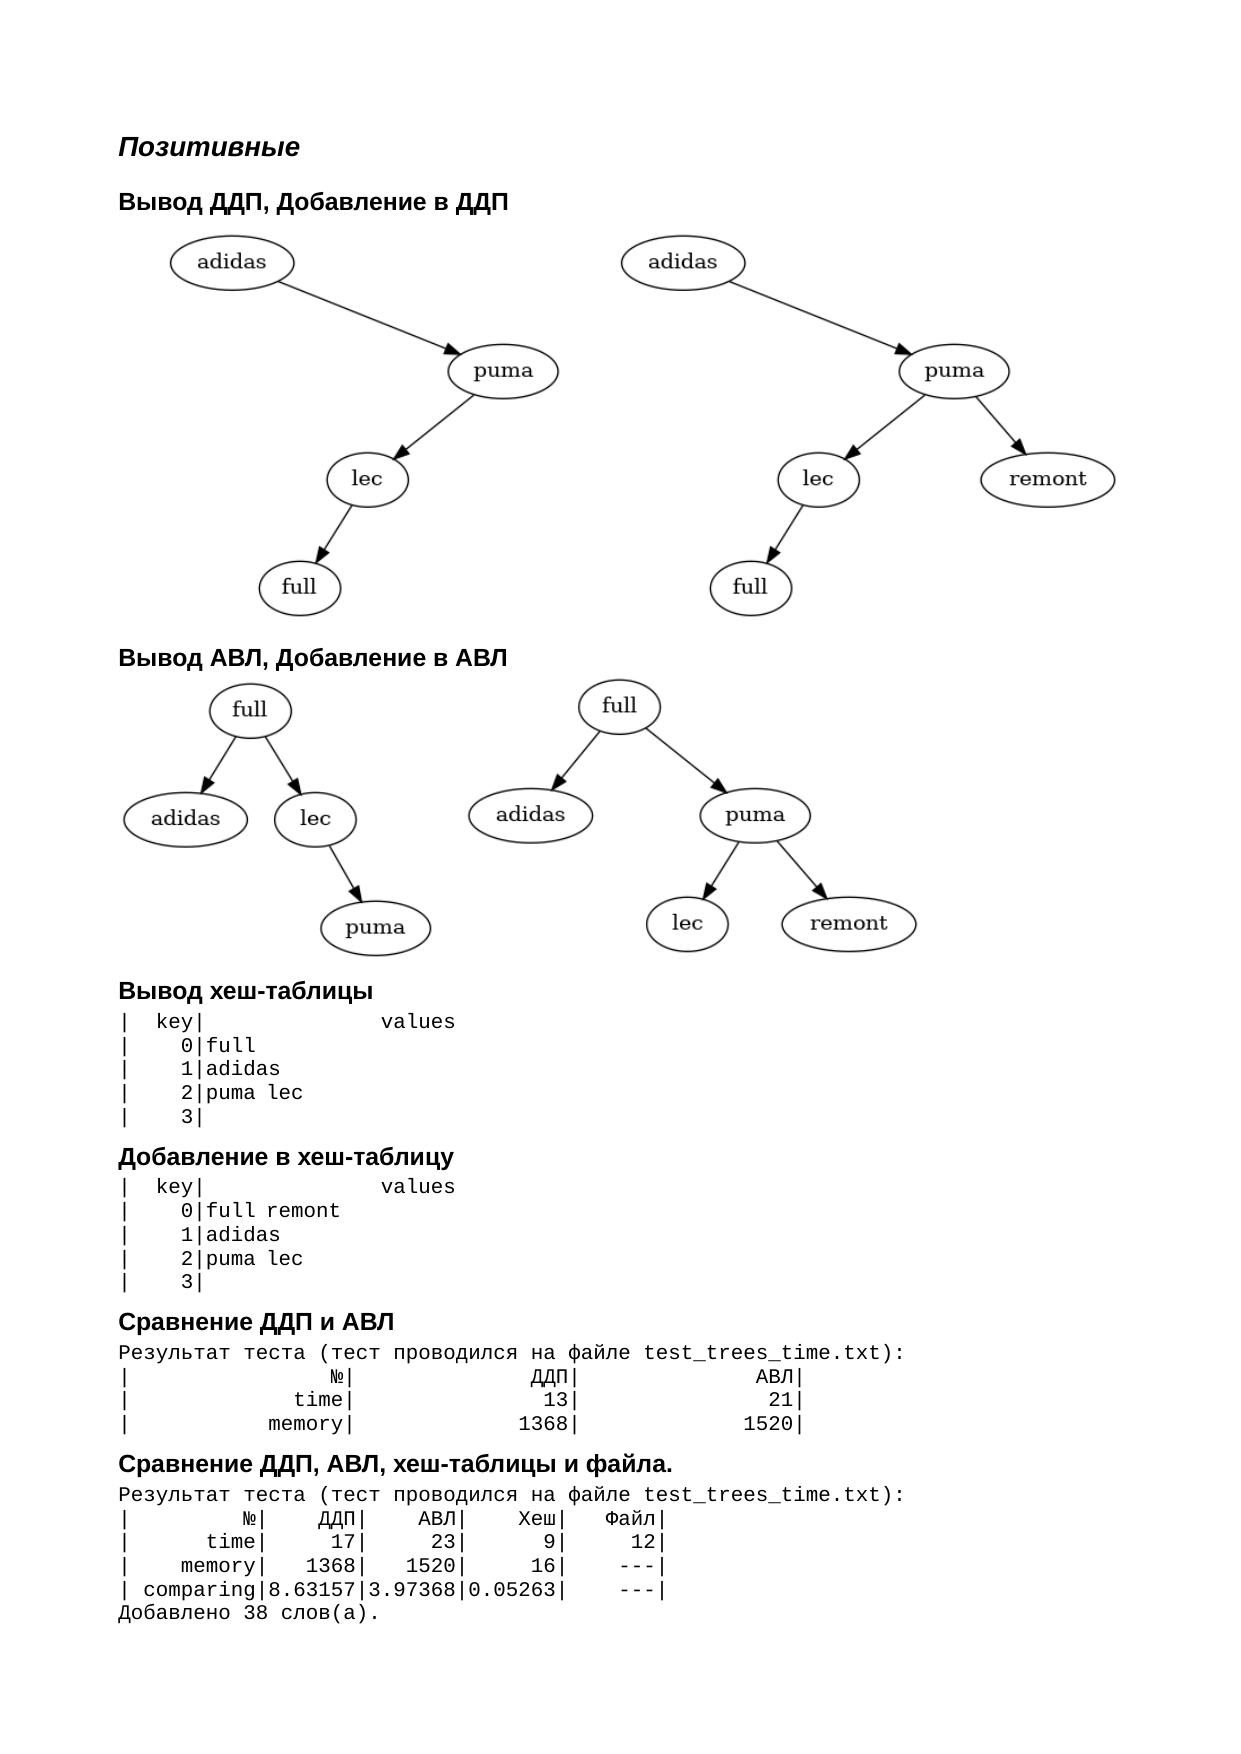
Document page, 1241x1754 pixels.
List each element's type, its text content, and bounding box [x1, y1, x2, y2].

text | memory| 1368| 1520| [118, 1413, 1122, 1437]
text | 3| [118, 1106, 1122, 1129]
text Добавлено 38 слов(а). [118, 1602, 1122, 1626]
subtitle Сравнение ДДП и АВЛ [118, 1307, 1122, 1336]
text | 2|puma lec [118, 1082, 1122, 1106]
text | time| 17| 23| 9| 12| [118, 1531, 1122, 1555]
text | №| ДДП| АВЛ| [118, 1366, 1122, 1389]
text | key| values [118, 1177, 1122, 1200]
text | 0|full [118, 1035, 1122, 1058]
text | 0|full remont [118, 1200, 1122, 1224]
subtitle Сравнение ДДП, АВЛ, хеш-таблицы и файла. [118, 1449, 1122, 1478]
text | 2|puma lec [118, 1247, 1122, 1271]
subtitle Позитивные [118, 131, 1122, 162]
picture [118, 230, 1121, 622]
text | memory| 1368| 1520| 16| ---| [118, 1555, 1122, 1578]
text Результат теста (тест проводился на файле test_trees_time.txt): [118, 1342, 1122, 1366]
text | №| ДДП| АВЛ| Хеш| Файл| [118, 1508, 1122, 1531]
subtitle Вывод АВЛ, Добавление в АВЛ [118, 329, 1122, 672]
text Результат теста (тест проводился на файле test_trees_time.txt): [118, 1484, 1122, 1508]
text | comparing|8.63157|3.97368|0.05263| ---| [118, 1578, 1122, 1602]
picture [463, 674, 922, 958]
text | 1|adidas [118, 1058, 1122, 1082]
subtitle Вывод ДДП, Добавление в ДДП [118, 187, 1122, 216]
text | key| values [118, 1011, 1122, 1035]
text | 1|adidas [118, 1224, 1122, 1247]
text | 3| [118, 1271, 1122, 1295]
subtitle Вывод хеш-таблицы [118, 976, 1122, 1005]
text | time| 13| 21| [118, 1389, 1122, 1413]
picture [118, 678, 437, 962]
subtitle Добавление в хеш-таблицу [118, 1142, 1122, 1170]
